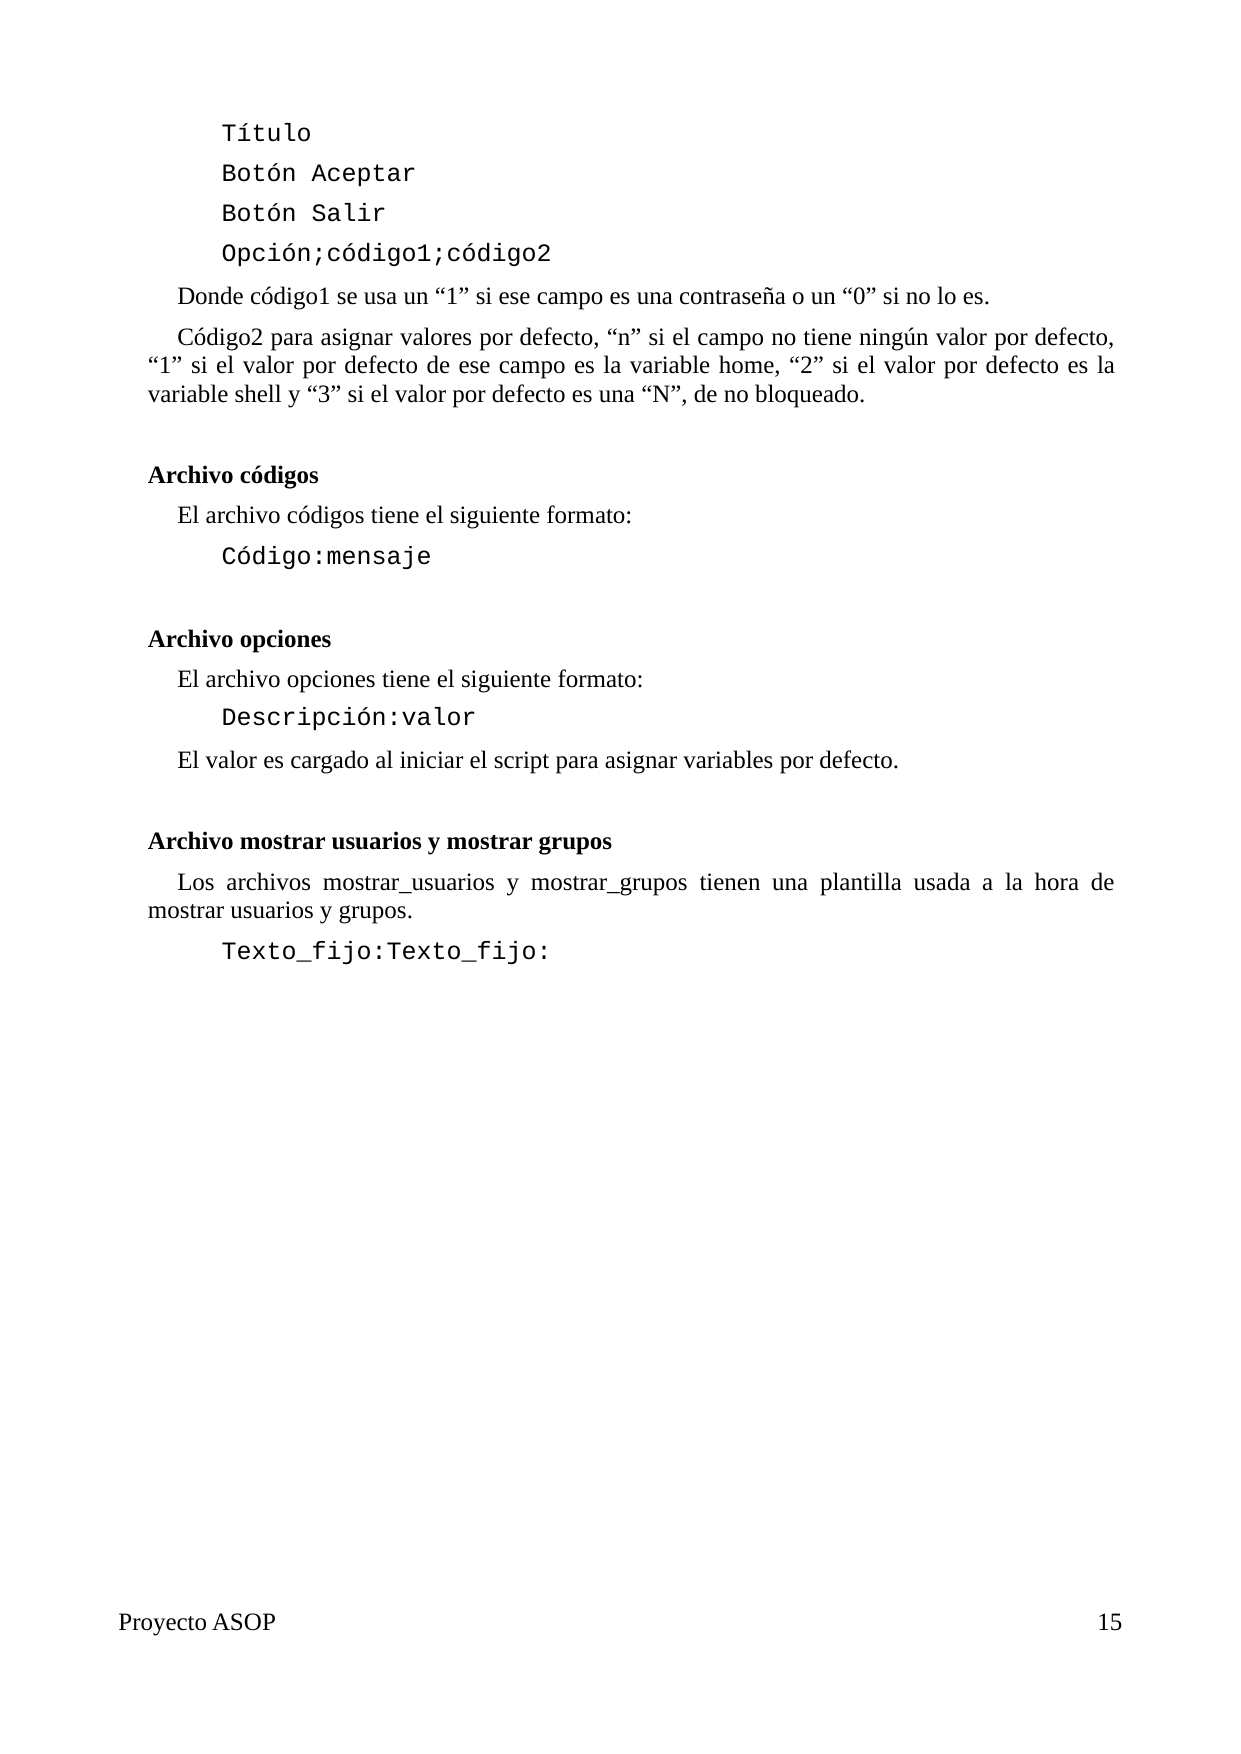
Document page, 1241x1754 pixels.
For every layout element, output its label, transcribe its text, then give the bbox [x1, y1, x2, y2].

text Código:mensaje [148, 541, 1116, 572]
text Archivo mostrar usuarios y mostrar grupos [148, 826, 1116, 855]
text Botón Salir [148, 201, 1116, 229]
text Opción;código1;código2 [148, 241, 1116, 269]
text El archivo códigos tiene el siguiente formato: [148, 501, 1116, 529]
text Texto_fijo:Texto_fijo: [148, 936, 1116, 967]
text Donde código1 se usa un “1” si ese campo es una contraseña o un “0” si no lo es. [148, 281, 1116, 310]
text Descripción:valor [148, 705, 1116, 733]
text Botón Aceptar [148, 161, 1116, 189]
text Título [148, 118, 1116, 149]
text El valor es cargado al iniciar el script para asignar variables por defecto. [148, 745, 1116, 774]
text Archivo códigos [148, 460, 1116, 489]
text Código2 para asignar valores por defecto, “n” si el campo no tiene ningún valor por defecto, “1” si el valor por defecto de ese campo es la variable home, “2” si el valor por defecto es la variable shell y “3” si el valor por defecto es una “N”, de no bloqueado. [148, 322, 1116, 408]
text Los archivos mostrar_usuarios y mostrar_grupos tienen una plantilla usada a la hora de mostrar usuarios y grupos. [148, 867, 1116, 924]
text Archivo opciones [148, 624, 1116, 653]
text El archivo opciones tiene el siguiente formato: [148, 664, 1116, 693]
